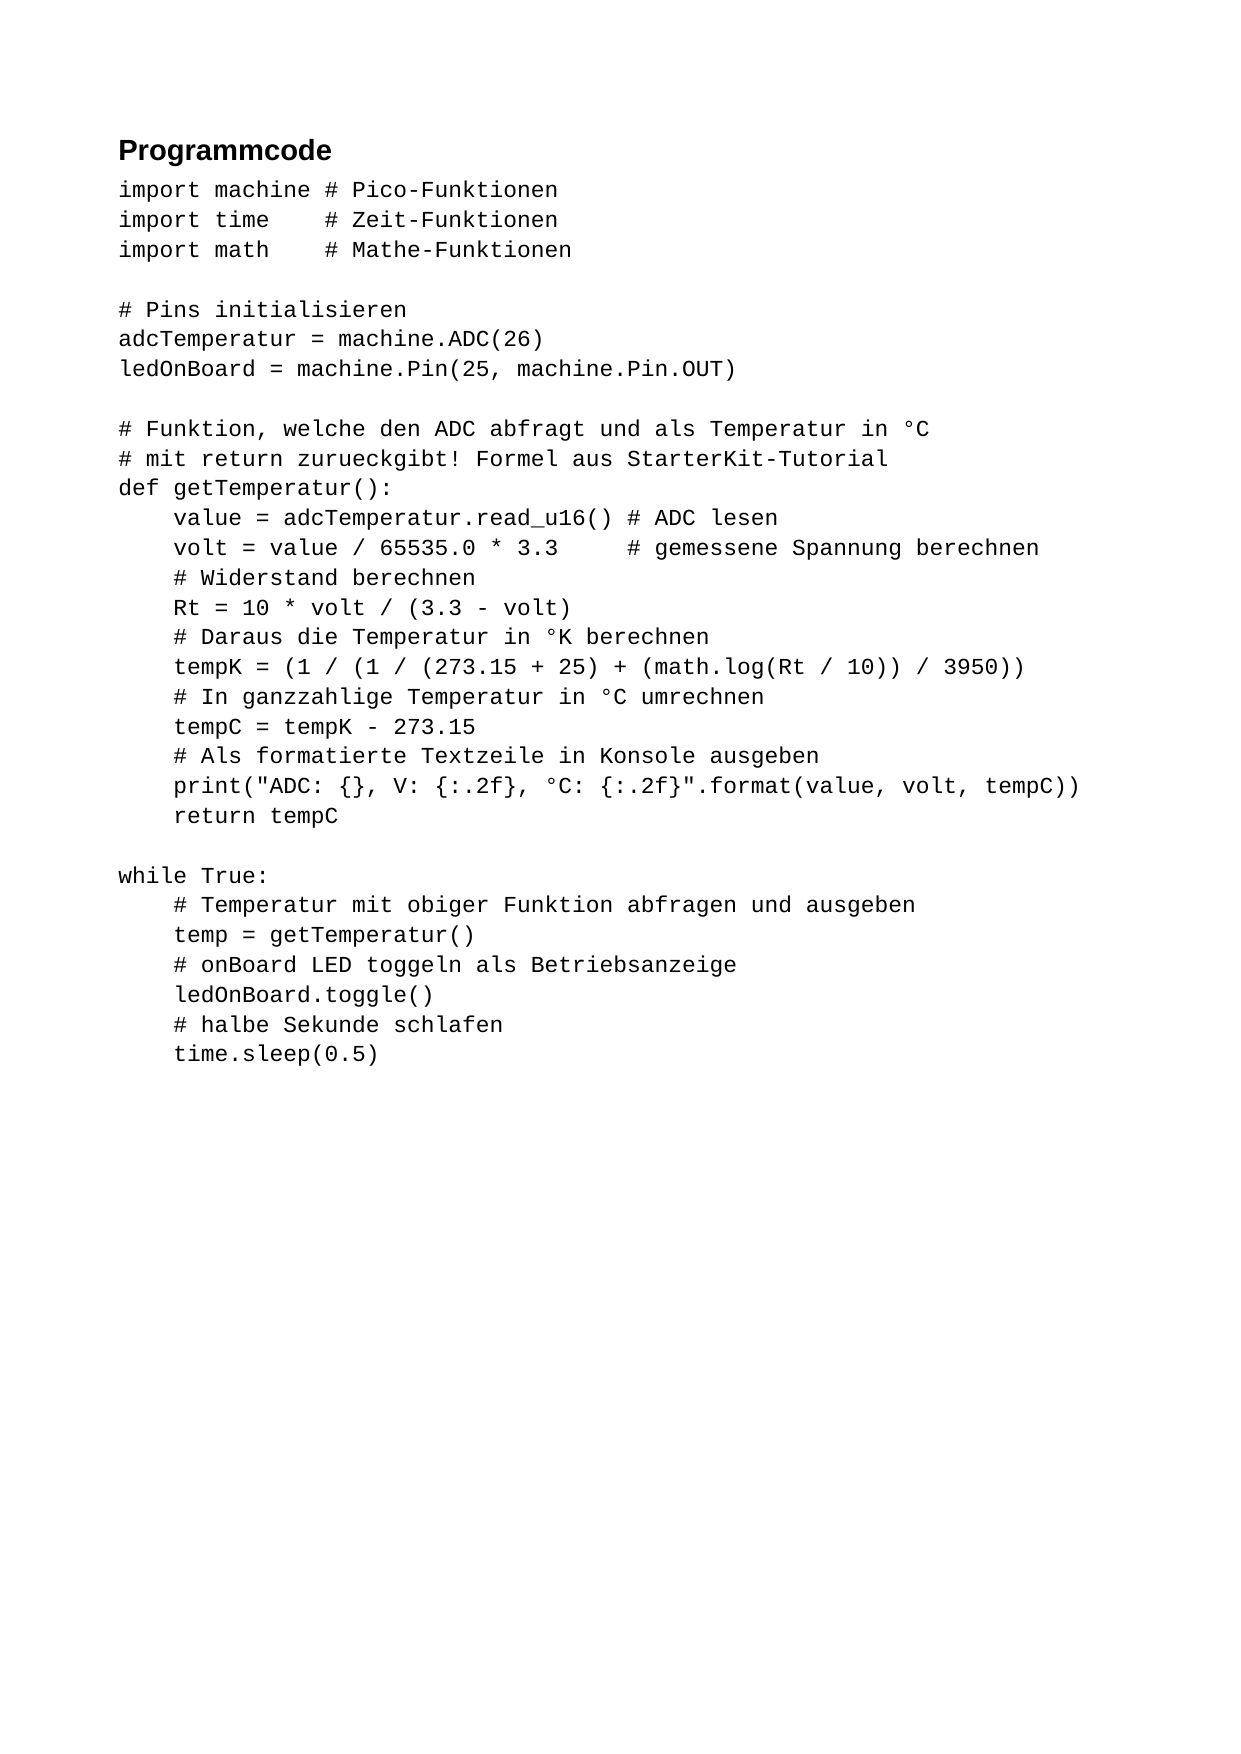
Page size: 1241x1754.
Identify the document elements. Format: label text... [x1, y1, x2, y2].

text tempK = (1 / (1 / (273.15 + 25) + (math.log(Rt / 10)) / 3950)) [118, 655, 1122, 681]
text # Als formatierte Textzeile in Konsole ausgeben [118, 745, 1122, 771]
text ledOnBoard = machine.Pin(25, machine.Pin.OUT) [118, 357, 1122, 383]
text Rt = 10 * volt / (3.3 - volt) [118, 596, 1122, 622]
text # In ganzzahlige Temperatur in °C umrechnen [118, 685, 1122, 711]
text # mit return zurueckgibt! Formel aus StarterKit-Tutorial [118, 447, 1122, 473]
text def getTemperatur(): [118, 477, 1122, 503]
text adcTemperatur = machine.ADC(26) [118, 328, 1122, 354]
text import math # Mathe-Funktionen [118, 238, 1122, 264]
text tempC = tempK - 273.15 [118, 715, 1122, 741]
text # Widerstand berechnen [118, 566, 1122, 592]
text # halbe Sekunde schlafen [118, 1013, 1122, 1039]
text print("ADC: {}, V: {:.2f}, °C: {:.2f}".format(value, volt, tempC)) [118, 774, 1122, 801]
text # Funktion, welche den ADC abfragt und als Temperatur in °C [118, 417, 1122, 443]
text # onBoard LED toggeln als Betriebsanzeige [118, 953, 1122, 979]
text time.sleep(0.5) [118, 1043, 1122, 1069]
text # Pins initialisieren [118, 298, 1122, 324]
text value = adcTemperatur.read_u16() # ADC lesen [118, 506, 1122, 532]
text return tempC [118, 804, 1122, 830]
text volt = value / 65535.0 * 3.3 # gemessene Spannung berechnen [118, 536, 1122, 562]
subtitle Programmcode [118, 133, 1122, 166]
text import time # Zeit-Funktionen [118, 208, 1122, 234]
text while True: [118, 864, 1122, 890]
text ledOnBoard.toggle() [118, 983, 1122, 1009]
text import machine # Pico-Funktionen [118, 179, 1122, 205]
text # Daraus die Temperatur in °K berechnen [118, 626, 1122, 652]
text temp = getTemperatur() [118, 923, 1122, 949]
text # Temperatur mit obiger Funktion abfragen und ausgeben [118, 894, 1122, 920]
